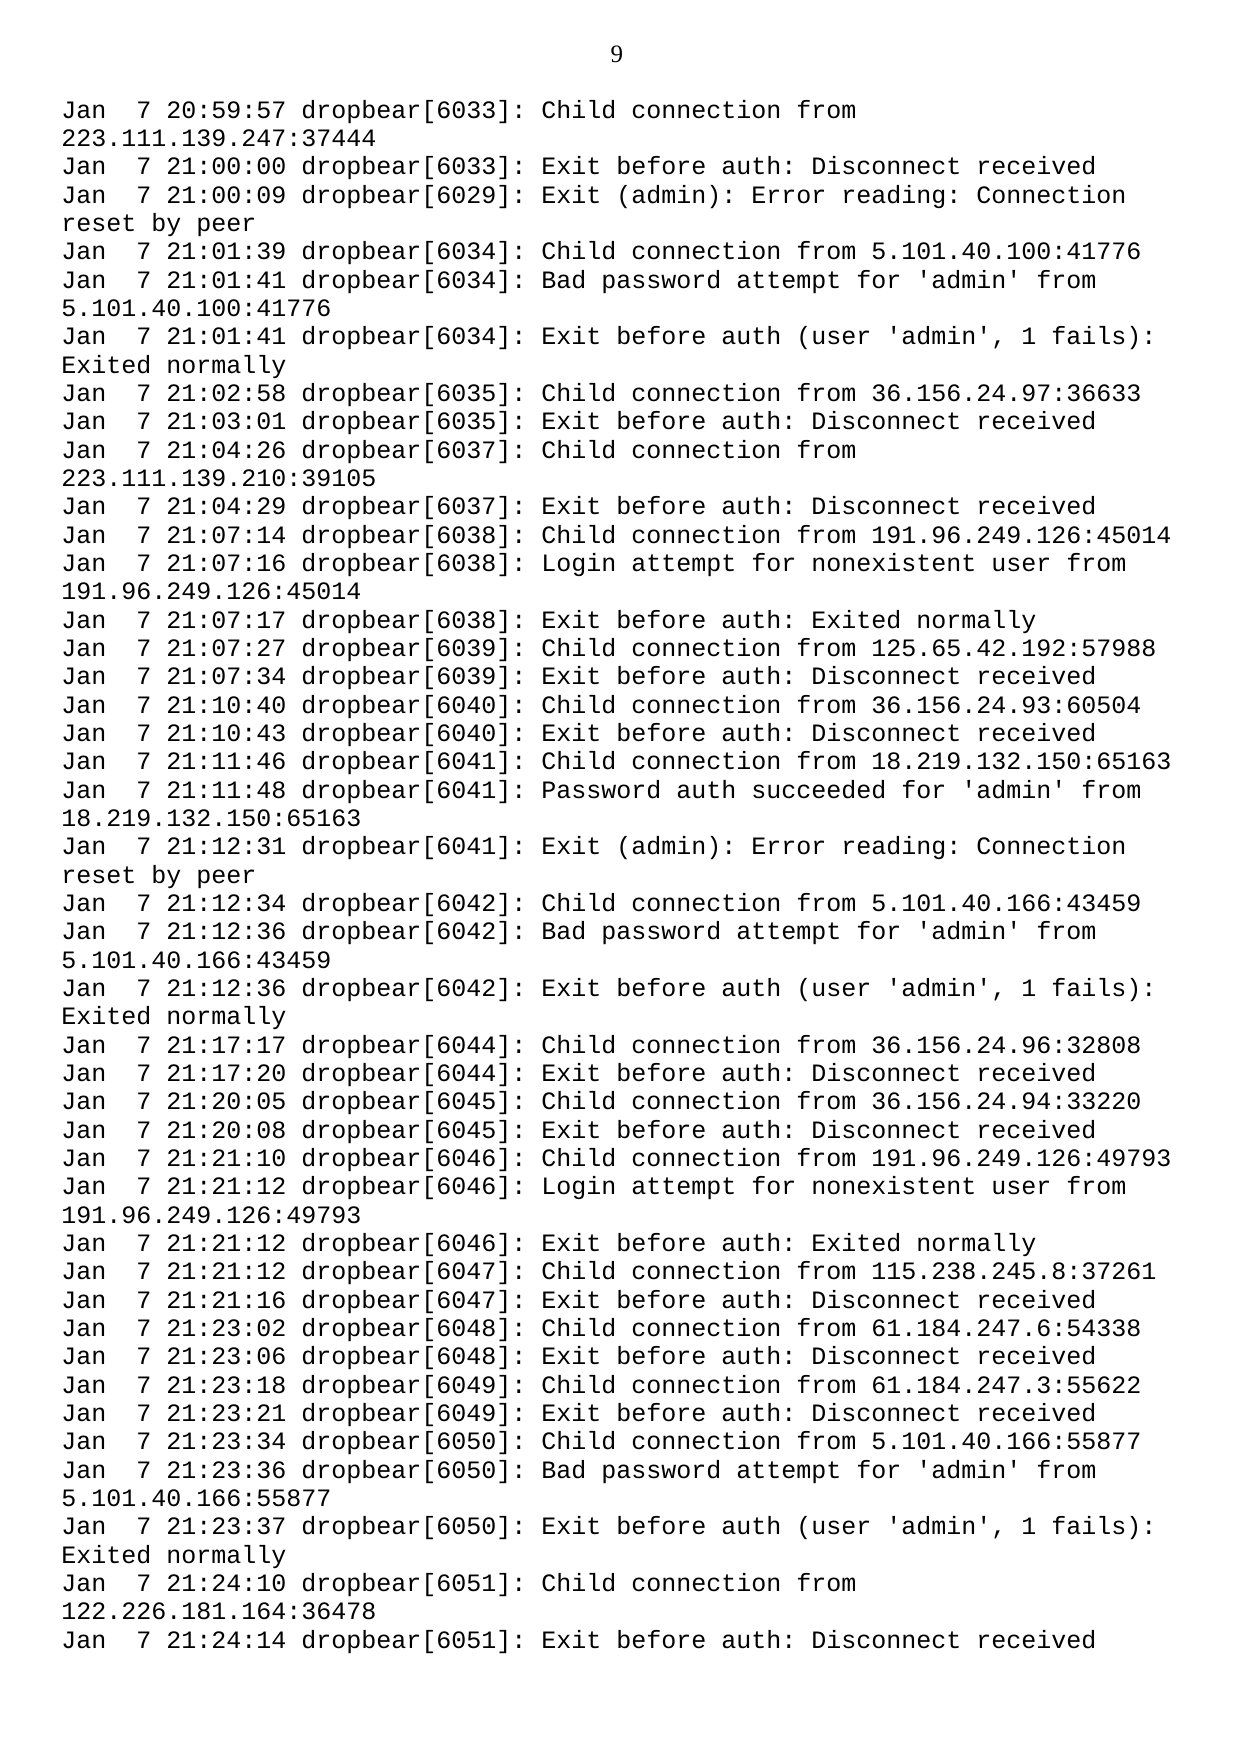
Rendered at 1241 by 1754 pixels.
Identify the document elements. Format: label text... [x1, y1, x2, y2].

text Jan 7 21:24:10 dropbear[6051]: Child connection from 122.226.181.164:36478 [61, 1571, 1172, 1627]
text Jan 7 21:04:26 dropbear[6037]: Child connection from 223.111.139.210:39105 [61, 437, 1172, 494]
text Jan 7 21:01:41 dropbear[6034]: Bad password attempt for 'admin' from 5.101.40.100:41776 [61, 267, 1172, 324]
text Jan 7 21:10:43 dropbear[6040]: Exit before auth: Disconnect received [61, 721, 1172, 749]
text Jan 7 21:00:00 dropbear[6033]: Exit before auth: Disconnect received [61, 154, 1172, 182]
text Jan 7 21:07:16 dropbear[6038]: Login attempt for nonexistent user from 191.96.249.126:45014 [61, 551, 1172, 607]
text Jan 7 21:24:14 dropbear[6051]: Exit before auth: Disconnect received [61, 1627, 1172, 1656]
text Jan 7 21:07:17 dropbear[6038]: Exit before auth: Exited normally [61, 607, 1172, 636]
text Jan 7 21:03:01 dropbear[6035]: Exit before auth: Disconnect received [61, 409, 1172, 437]
text Jan 7 21:20:05 dropbear[6045]: Child connection from 36.156.24.94:33220 [61, 1089, 1172, 1117]
text Jan 7 21:01:41 dropbear[6034]: Exit before auth (user 'admin', 1 fails): Exited normally [61, 324, 1172, 381]
text Jan 7 21:12:36 dropbear[6042]: Bad password attempt for 'admin' from 5.101.40.166:43459 [61, 919, 1172, 976]
text Jan 7 21:23:37 dropbear[6050]: Exit before auth (user 'admin', 1 fails): Exited normally [61, 1514, 1172, 1571]
text Jan 7 21:23:02 dropbear[6048]: Child connection from 61.184.247.6:54338 [61, 1316, 1172, 1344]
text Jan 7 21:21:12 dropbear[6047]: Child connection from 115.238.245.8:37261 [61, 1259, 1172, 1287]
text Jan 7 21:11:48 dropbear[6041]: Password auth succeeded for 'admin' from 18.219.132.150:65163 [61, 777, 1172, 834]
text Jan 7 21:12:36 dropbear[6042]: Exit before auth (user 'admin', 1 fails): Exited normally [61, 976, 1172, 1032]
text Jan 7 21:21:16 dropbear[6047]: Exit before auth: Disconnect received [61, 1287, 1172, 1316]
text Jan 7 20:59:57 dropbear[6033]: Child connection from 223.111.139.247:37444 [61, 97, 1172, 154]
text Jan 7 21:07:27 dropbear[6039]: Child connection from 125.65.42.192:57988 [61, 636, 1172, 664]
text Jan 7 21:07:34 dropbear[6039]: Exit before auth: Disconnect received [61, 664, 1172, 692]
text Jan 7 21:00:09 dropbear[6029]: Exit (admin): Error reading: Connection reset by peer [61, 182, 1172, 239]
text Jan 7 21:21:12 dropbear[6046]: Exit before auth: Exited normally [61, 1231, 1172, 1259]
text Jan 7 21:10:40 dropbear[6040]: Child connection from 36.156.24.93:60504 [61, 692, 1172, 721]
text Jan 7 21:23:21 dropbear[6049]: Exit before auth: Disconnect received [61, 1401, 1172, 1429]
text Jan 7 21:04:29 dropbear[6037]: Exit before auth: Disconnect received [61, 494, 1172, 522]
text Jan 7 21:23:36 dropbear[6050]: Bad password attempt for 'admin' from 5.101.40.166:55877 [61, 1457, 1172, 1514]
text Jan 7 21:21:10 dropbear[6046]: Child connection from 191.96.249.126:49793 [61, 1146, 1172, 1174]
text Jan 7 21:21:12 dropbear[6046]: Login attempt for nonexistent user from 191.96.249.126:49793 [61, 1174, 1172, 1231]
text Jan 7 21:20:08 dropbear[6045]: Exit before auth: Disconnect received [61, 1117, 1172, 1146]
text Jan 7 21:17:20 dropbear[6044]: Exit before auth: Disconnect received [61, 1061, 1172, 1089]
text Jan 7 21:17:17 dropbear[6044]: Child connection from 36.156.24.96:32808 [61, 1032, 1172, 1061]
text Jan 7 21:23:34 dropbear[6050]: Child connection from 5.101.40.166:55877 [61, 1429, 1172, 1457]
text Jan 7 21:12:31 dropbear[6041]: Exit (admin): Error reading: Connection reset by peer [61, 834, 1172, 891]
text Jan 7 21:07:14 dropbear[6038]: Child connection from 191.96.249.126:45014 [61, 522, 1172, 551]
text Jan 7 21:23:06 dropbear[6048]: Exit before auth: Disconnect received [61, 1344, 1172, 1372]
text Jan 7 21:23:18 dropbear[6049]: Child connection from 61.184.247.3:55622 [61, 1372, 1172, 1401]
text Jan 7 21:01:39 dropbear[6034]: Child connection from 5.101.40.100:41776 [61, 239, 1172, 267]
text Jan 7 21:11:46 dropbear[6041]: Child connection from 18.219.132.150:65163 [61, 749, 1172, 777]
text Jan 7 21:02:58 dropbear[6035]: Child connection from 36.156.24.97:36633 [61, 381, 1172, 409]
text Jan 7 21:12:34 dropbear[6042]: Child connection from 5.101.40.166:43459 [61, 891, 1172, 919]
